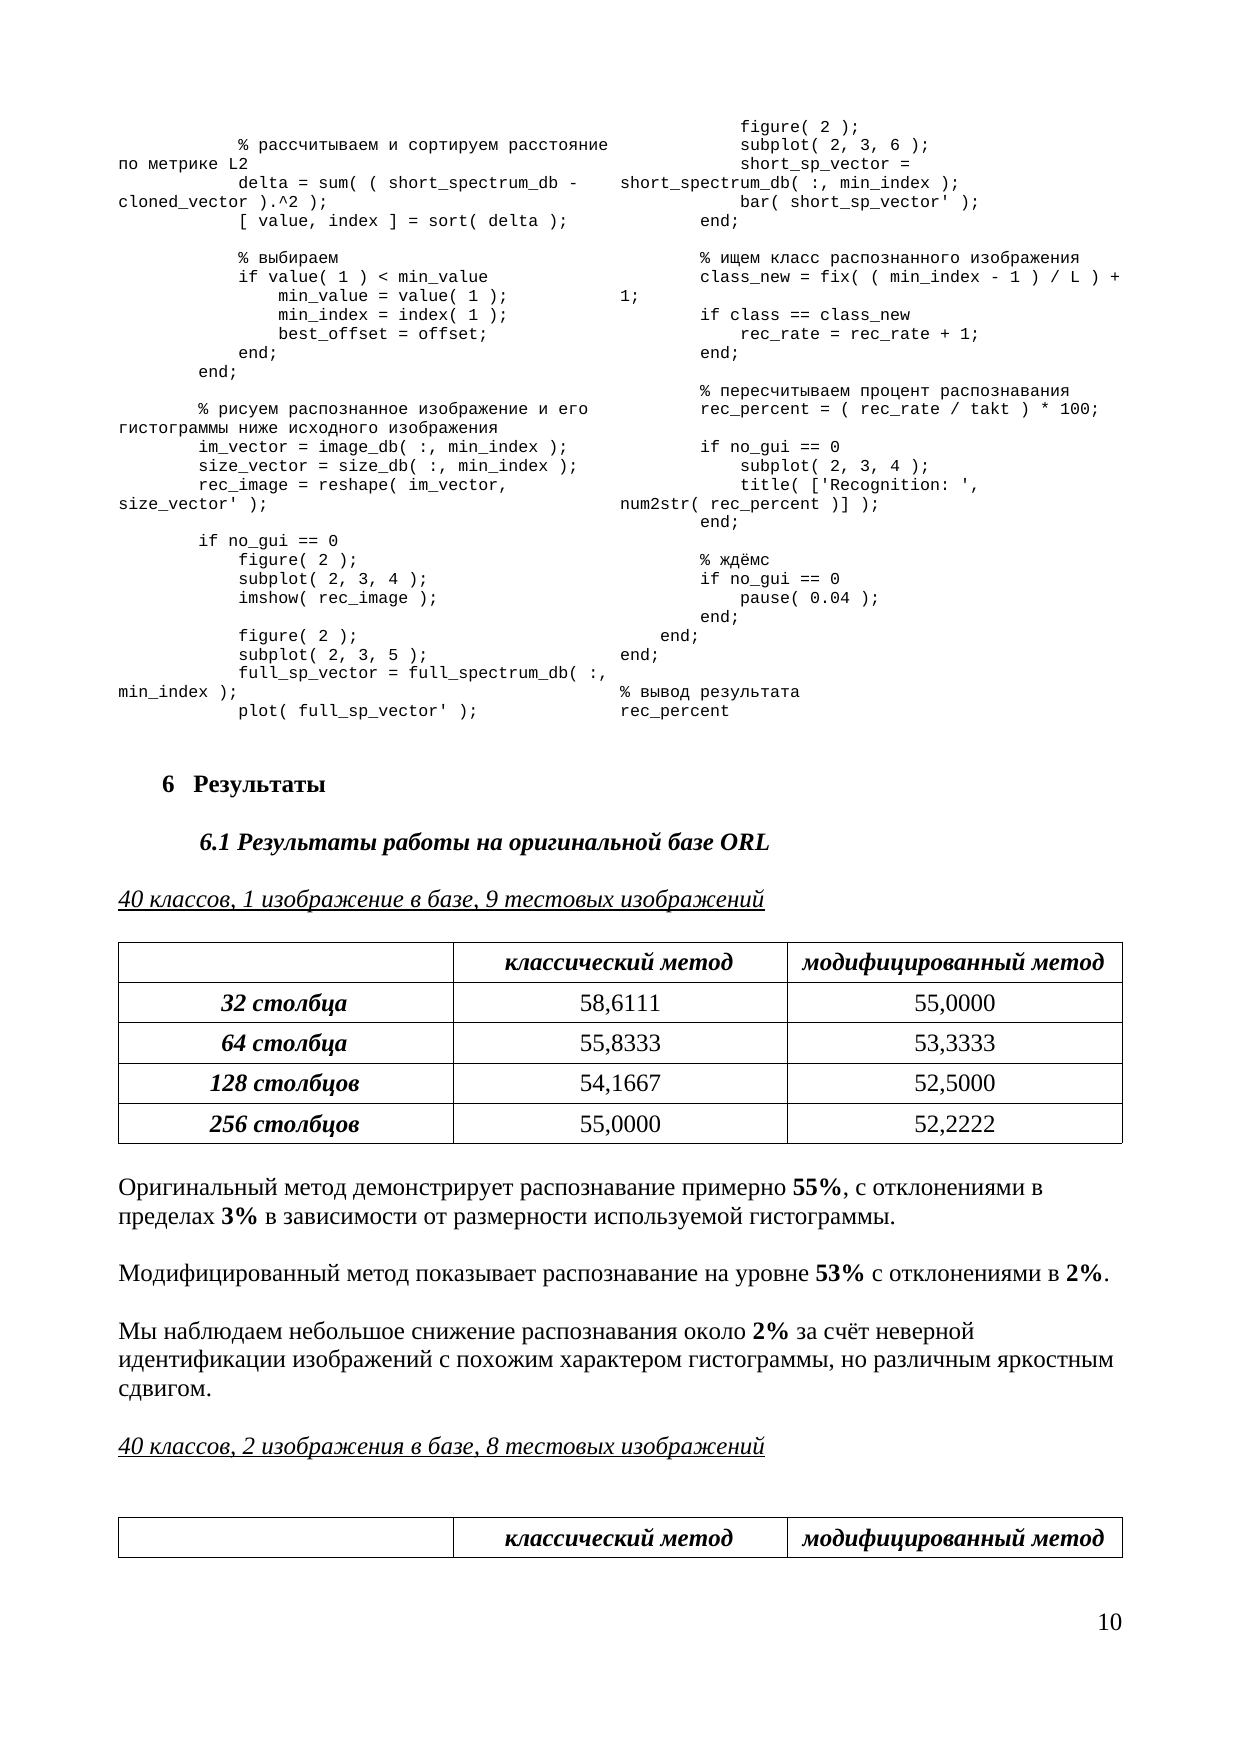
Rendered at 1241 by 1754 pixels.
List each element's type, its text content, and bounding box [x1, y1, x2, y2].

text end; [620, 627, 1122, 646]
text if no_gui == 0 [620, 571, 1122, 589]
text % ждёмс [620, 552, 1122, 571]
table_cell 54,1667 [454, 1064, 787, 1103]
text size_vector = size_db( :, min_index ); [118, 457, 620, 476]
text if no_gui == 0 [620, 439, 1122, 457]
table_cell 58,6111 [454, 983, 787, 1022]
text [ value, index ] = sort( delta ); [118, 212, 620, 231]
text if no_gui == 0 [118, 533, 620, 552]
text if value( 1 ) < min_value [118, 269, 620, 288]
table_header классический метод [454, 1518, 787, 1557]
text end; [620, 212, 1122, 231]
text % рассчитываем и сортируем расстояние по метрике L2 [118, 137, 620, 175]
text rec_percent = ( rec_rate / takt ) * 100; [620, 401, 1122, 420]
text min_value = value( 1 ); [118, 288, 620, 307]
text full_sp_vector = full_spectrum_db( :, min_index ); [118, 665, 620, 703]
text % пересчитываем процент распознавания [620, 382, 1122, 401]
text % ищем класс распознанного изображения [620, 250, 1122, 269]
text imshow( rec_image ); [118, 589, 620, 608]
text plot( full_sp_vector' ); [118, 703, 620, 721]
text 40 классов, 2 изображения в базе, 8 тестовых изображений [118, 1431, 1122, 1459]
table_cell 64 столбца [119, 1023, 453, 1063]
table_header [119, 943, 453, 982]
text figure( 2 ); [118, 627, 620, 646]
table_cell 55,0000 [454, 1104, 787, 1143]
text bar( short_sp_vector' ); [620, 193, 1122, 212]
text end; [620, 344, 1122, 363]
table_cell 55,8333 [454, 1023, 787, 1063]
text figure( 2 ); [620, 118, 1122, 137]
text im_vector = image_db( :, min_index ); [118, 439, 620, 457]
text subplot( 2, 3, 5 ); [118, 646, 620, 665]
text title( ['Recognition: ', num2str( rec_percent )] ); [620, 476, 1122, 514]
text min_index = index( 1 ); [118, 307, 620, 326]
text 40 классов, 1 изображение в базе, 9 тестовых изображений [118, 884, 1122, 913]
text end; [118, 363, 620, 382]
text end; [620, 646, 1122, 665]
table_cell 55,0000 [788, 983, 1122, 1022]
text end; [118, 344, 620, 363]
table_cell 128 столбцов [119, 1064, 453, 1103]
table_header модифицированный метод [788, 1518, 1122, 1557]
text rec_percent [620, 703, 1122, 721]
text rec_rate = rec_rate + 1; [620, 326, 1122, 344]
table_header модифицированный метод [788, 943, 1122, 982]
text Модифицированный метод показывает распознавание на уровне 53% с отклонениями в 2%. [118, 1258, 1122, 1287]
table_cell 52,2222 [788, 1104, 1122, 1143]
text subplot( 2, 3, 4 ); [118, 571, 620, 589]
text Мы наблюдаем небольшое снижение распознавания около 2% за счёт неверной идентификации изображений с похожим характером гистограммы, но различным яркостным сдвигом. [118, 1316, 1122, 1402]
text end; [620, 514, 1122, 533]
table_cell 53,3333 [788, 1023, 1122, 1063]
table_cell 256 столбцов [119, 1104, 453, 1143]
table_header классический метод [454, 943, 787, 982]
text % рисуем распознанное изображение и его гистограммы ниже исходного изображения [118, 401, 620, 439]
text % вывод результата [620, 684, 1122, 703]
table_cell 32 столбца [119, 983, 453, 1022]
text end; [620, 608, 1122, 627]
table_header [119, 1518, 453, 1557]
text if class == class_new [620, 307, 1122, 326]
list Результаты [156, 769, 1122, 798]
text short_sp_vector = short_spectrum_db( :, min_index ); [620, 156, 1122, 193]
text subplot( 2, 3, 4 ); [620, 457, 1122, 476]
text Оригинальный метод демонстрирует распознавание примерно 55%, с отклонениями в пределах 3% в зависимости от размерности используемой гистограммы. [118, 1172, 1122, 1229]
text best_offset = offset; [118, 326, 620, 344]
text class_new = fix( ( min_index - 1 ) / L ) + 1; [620, 269, 1122, 307]
table_cell 52,5000 [788, 1064, 1122, 1103]
list Результаты работы на оригинальной базе ORL [193, 827, 1122, 855]
text figure( 2 ); [118, 552, 620, 571]
text rec_image = reshape( im_vector, size_vector' ); [118, 476, 620, 514]
text % выбираем [118, 250, 620, 269]
text delta = sum( ( short_spectrum_db - cloned_vector ).^2 ); [118, 175, 620, 212]
text pause( 0.04 ); [620, 589, 1122, 608]
text subplot( 2, 3, 6 ); [620, 137, 1122, 156]
